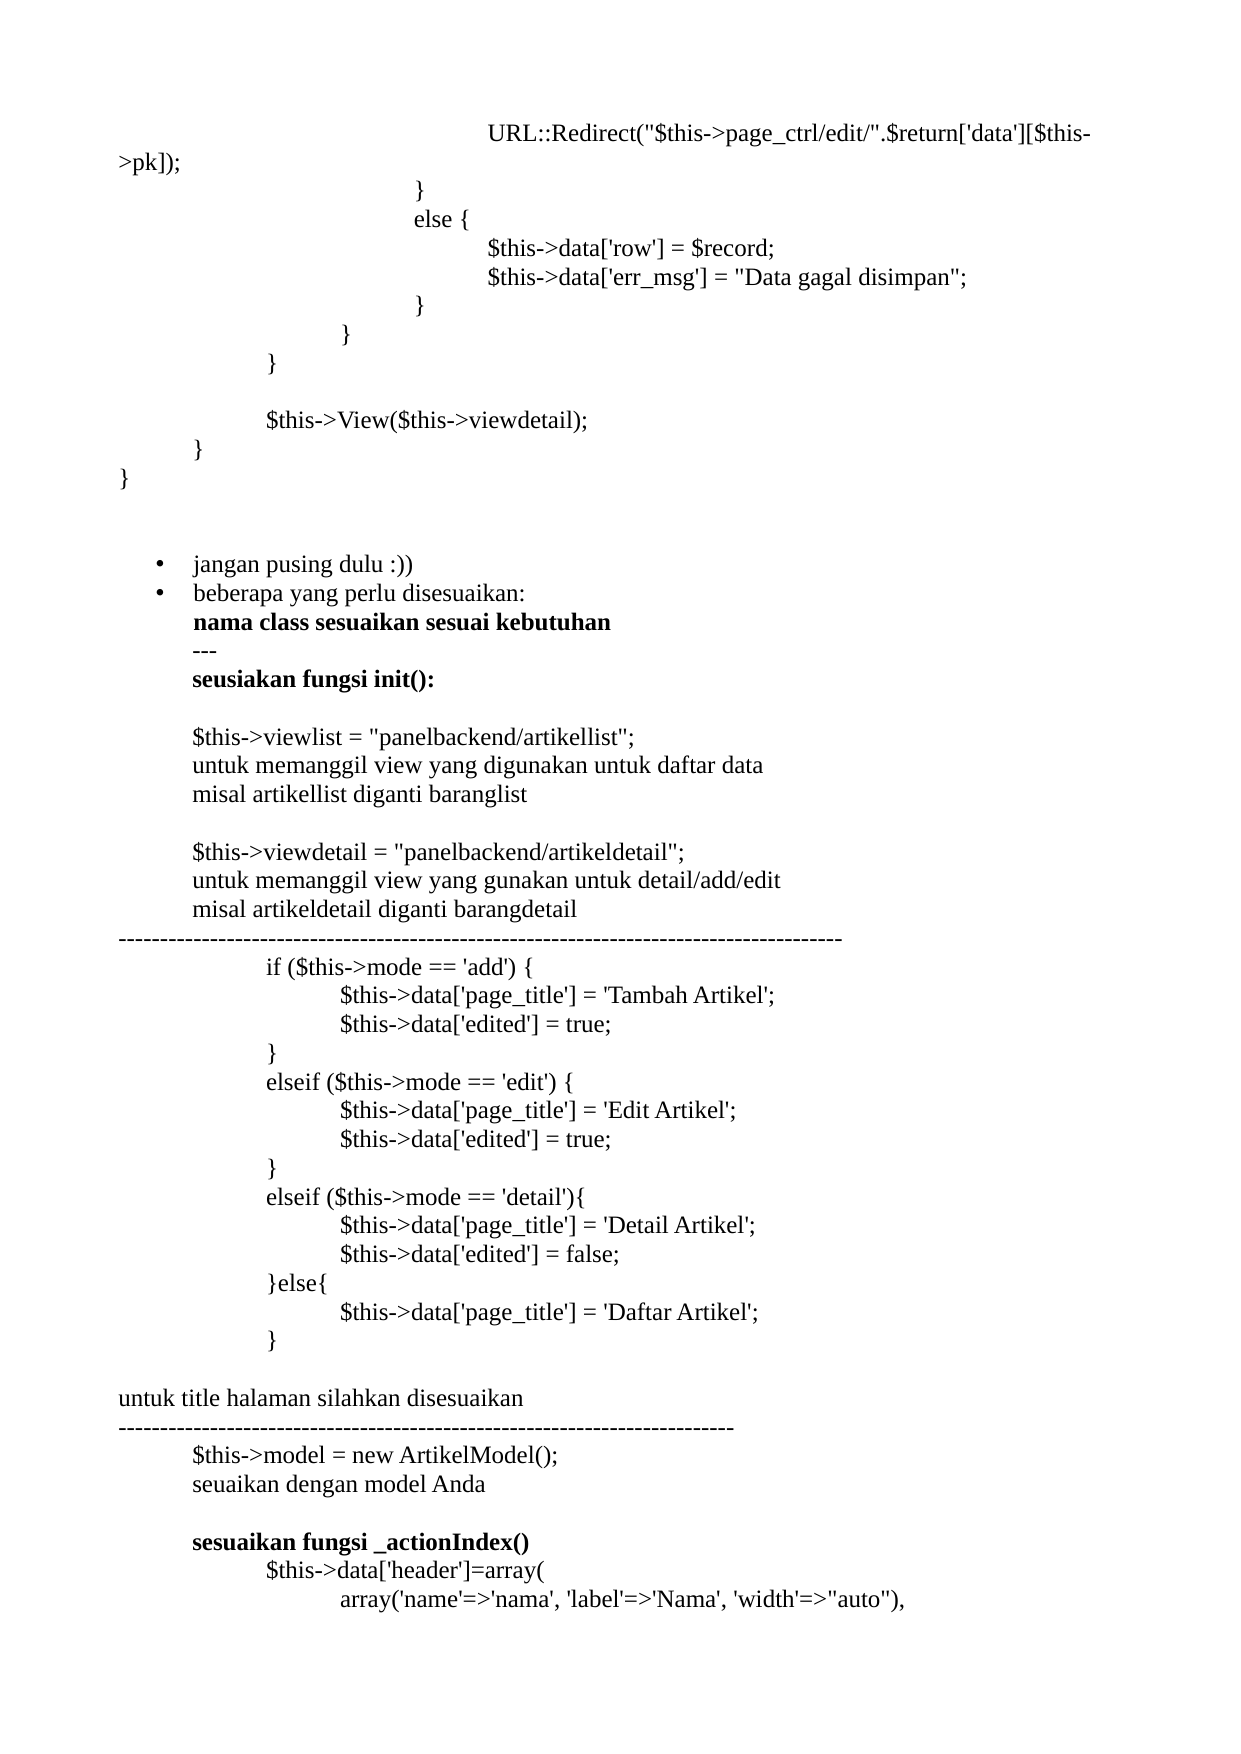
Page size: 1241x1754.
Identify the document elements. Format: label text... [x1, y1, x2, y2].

text $this->data['page_title'] = 'Daftar Artikel'; [118, 1297, 1122, 1326]
text $this->data['page_title'] = 'Edit Artikel'; [118, 1096, 1122, 1124]
list beberapa yang perlu disesuaikan: [156, 578, 1122, 607]
text } [118, 463, 1122, 492]
text seusiakan fungsi init(): [118, 664, 1122, 693]
text $this->model = new ArtikelModel(); [118, 1441, 1122, 1469]
text if ($this->mode == 'add') { [118, 952, 1122, 981]
text untuk memanggil view yang gunakan untuk detail/add/edit [118, 866, 1122, 894]
text array('name'=>'nama', 'label'=>'Nama', 'width'=>"auto"), [118, 1584, 1122, 1613]
text $this->data['edited'] = true; [118, 1124, 1122, 1153]
text $this->data['row'] = $record; [118, 233, 1122, 262]
text seuaikan dengan model Anda [118, 1469, 1122, 1498]
text } [118, 1326, 1122, 1354]
text elseif ($this->mode == 'detail'){ [118, 1182, 1122, 1211]
text $this->data['page_title'] = 'Detail Artikel'; [118, 1211, 1122, 1239]
text $this->data['edited'] = true; [118, 1009, 1122, 1038]
text misal artikeldetail diganti barangdetail [118, 894, 1122, 923]
text } [118, 176, 1122, 204]
text } [118, 1038, 1122, 1067]
text }else{ [118, 1268, 1122, 1297]
text } [118, 319, 1122, 348]
text elseif ($this->mode == 'edit') { [118, 1067, 1122, 1096]
text } [118, 1153, 1122, 1182]
text --- [118, 636, 1122, 664]
text URL::Redirect("$this->page_ctrl/edit/".$return['data'][$this->pk]); [118, 118, 1122, 176]
text } [118, 434, 1122, 463]
text $this->data['err_msg'] = "Data gagal disimpan"; [118, 262, 1122, 291]
list nama class sesuaikan sesuai kebutuhan [156, 607, 1122, 636]
text $this->data['edited'] = false; [118, 1239, 1122, 1268]
text $this->View($this->viewdetail); [118, 406, 1122, 434]
text --------------------------------------------------------------------------------------- [118, 923, 1122, 952]
text -------------------------------------------------------------------------- [118, 1412, 1122, 1441]
text } [118, 348, 1122, 377]
text $this->viewlist = "panelbackend/artikellist"; [118, 722, 1122, 751]
text sesuaikan fungsi _actionIndex() [118, 1527, 1122, 1556]
text untuk title halaman silahkan disesuaikan [118, 1383, 1122, 1412]
list jangan pusing dulu :)) [156, 549, 1122, 578]
text $this->viewdetail = "panelbackend/artikeldetail"; [118, 837, 1122, 866]
text untuk memanggil view yang digunakan untuk daftar data [118, 751, 1122, 779]
text $this->data['page_title'] = 'Tambah Artikel'; [118, 981, 1122, 1009]
text else { [118, 204, 1122, 233]
text $this->data['header']=array( [118, 1556, 1122, 1584]
text misal artikellist diganti baranglist [118, 779, 1122, 808]
text } [118, 291, 1122, 319]
